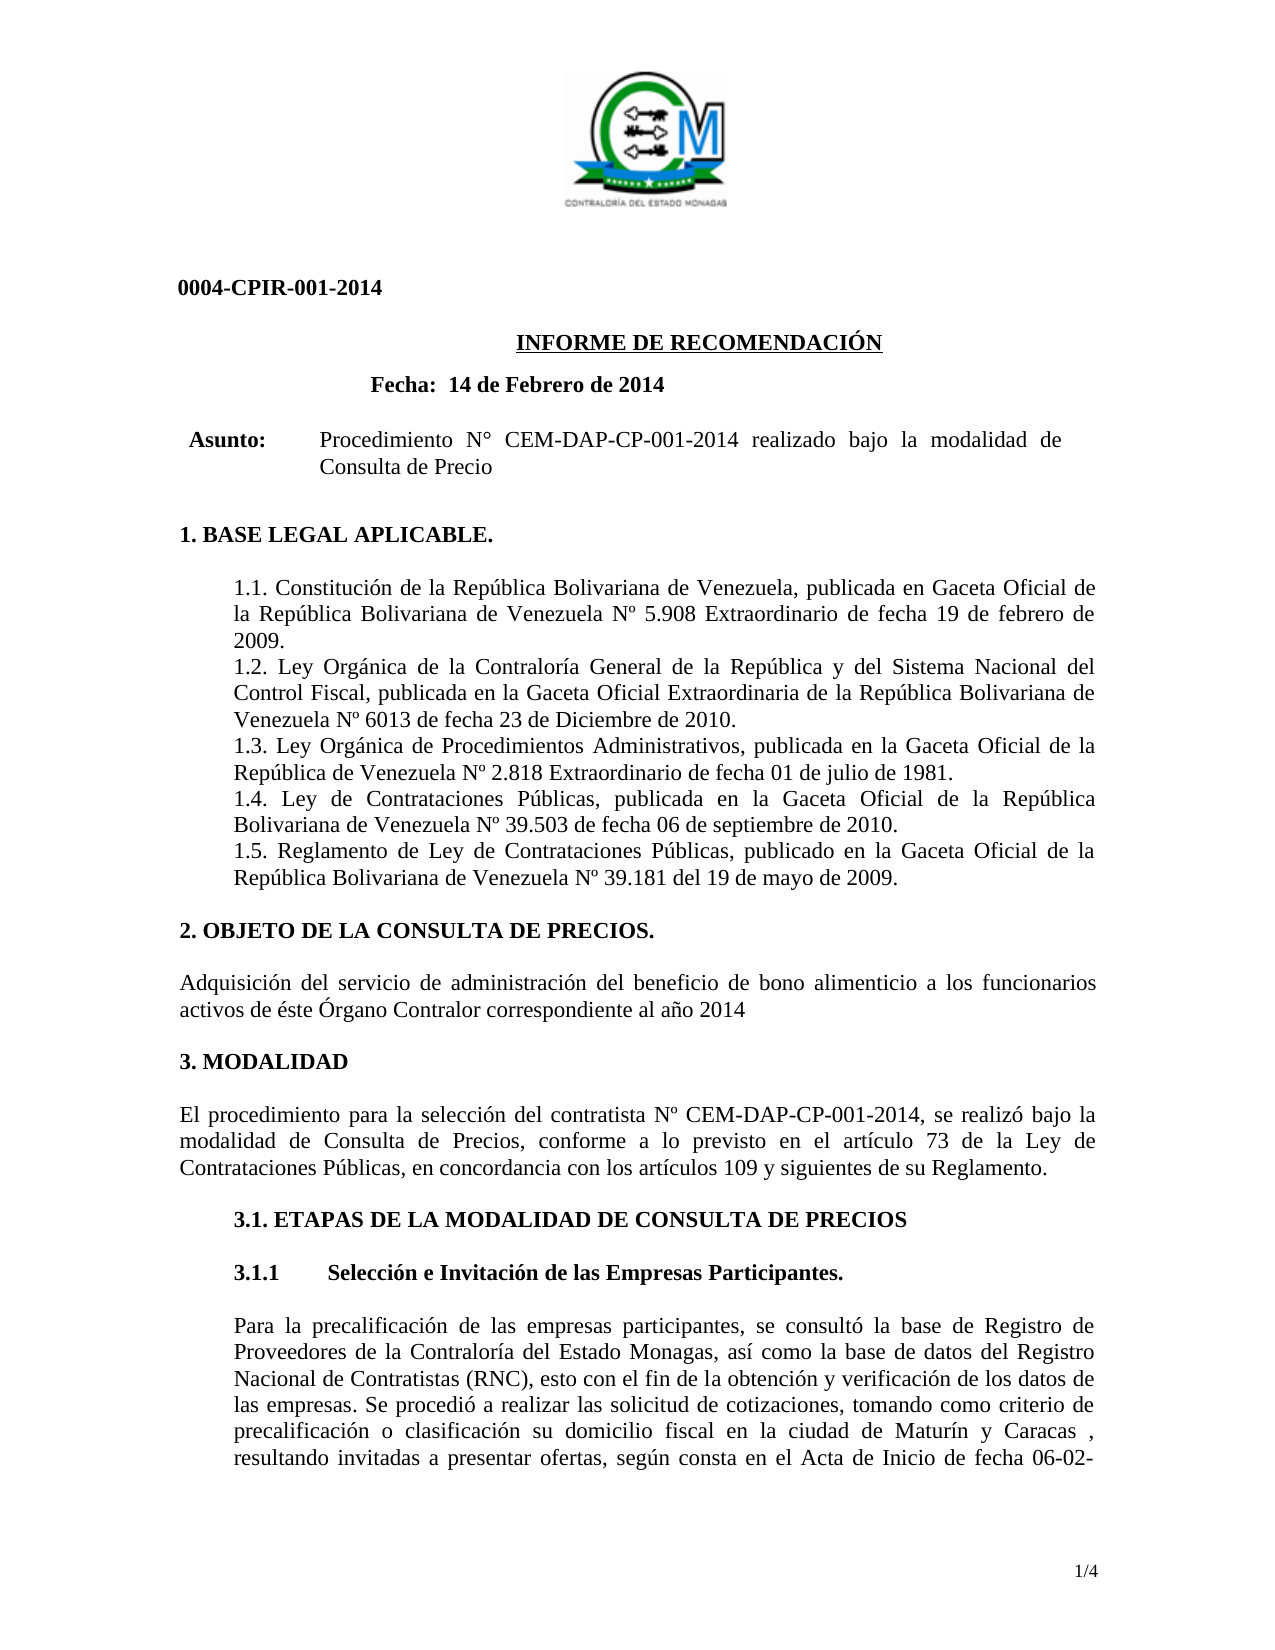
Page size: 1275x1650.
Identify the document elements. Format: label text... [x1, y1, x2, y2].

list Selección e Invitación de las Empresas Participantes. [233, 1259, 1096, 1286]
text 0004-CPIR-001-2014 [177, 274, 1098, 301]
text 1.3. Ley Orgánica de Procedimientos Administrativos, publicada en la Gaceta Oficial de la República de Venezuela Nº 2.818 Extraordinario de fecha 01 de julio de 1981. [233, 732, 1095, 785]
text 2. OBJETO DE LA CONSULTA DE PRECIOS. [179, 917, 1096, 943]
text 3.1. ETAPAS DE LA MODALIDAD DE CONSULTA DE PRECIOS [233, 1207, 1096, 1233]
table_header Procedimiento N° CEM-DAP-CP-001-2014 realizado bajo la modalidad de Consulta de Precio [308, 426, 1074, 493]
text 3. MODALIDAD [179, 1048, 1096, 1075]
text 1.4. Ley de Contrataciones Públicas, publicada en la Gaceta Oficial de la República Bolivariana de Venezuela Nº 39.503 de fecha 06 de septiembre de 2010. [233, 785, 1095, 838]
text 1.1. Constitución de la República Bolivariana de Venezuela, publicada en Gaceta Oficial de la República Bolivariana de Venezuela Nº 5.908 Extraordinario de fecha 19 de febrero de 2009. [233, 574, 1095, 653]
text Adquisición del servicio de administración del beneficio de bono alimenticio a los funcionarios activos de éste Órgano Contralor correspondiente al año 2014 [179, 969, 1098, 1022]
table_cell Fecha: 14 de Febrero de 2014 [359, 371, 1039, 398]
text 1. BASE LEGAL APLICABLE. [179, 521, 1096, 548]
table_header INFORME DE RECOMENDACIÓN [359, 313, 1039, 371]
text 1.2. Ley Orgánica de la Contraloría General de la República y del Sistema Nacional del Control Fiscal, publicada en la Gaceta Oficial Extraordinaria de la República Bolivariana de Venezuela Nº 6013 de fecha 23 de Diciembre de 2010. [233, 653, 1095, 732]
picture [562, 69, 730, 210]
table_header Asunto: [177, 426, 308, 493]
text 1.5. Reglamento de Ley de Contrataciones Públicas, publicado en la Gaceta Oficial de la República Bolivariana de Venezuela Nº 39.181 del 19 de mayo de 2009. [233, 838, 1095, 890]
text El procedimiento para la selección del contratista Nº CEM-DAP-CP-001-2014, se realizó bajo la modalidad de Consulta de Precios, conforme a lo previsto en el artículo 73 de la Ley de Contrataciones Públicas, en concordancia con los artículos 109 y siguientes de su Reglamento. [179, 1101, 1096, 1180]
text Para la precalificación de las empresas participantes, se consultó la base de Registro de Proveedores de la Contraloría del Estado Monagas, así como la base de datos del Registro Nacional de Contratistas (RNC), esto con el fin de la obtención y verificación de los datos de las empresas. Se procedió a realizar las solicitud de cotizaciones, tomando como criterio de precalificación o clasificación su domicilio fiscal en la ciudad de Maturín y Caracas , resultando invitadas a presentar ofertas, según consta en el Acta de Inicio de fecha 06-02- [233, 1312, 1094, 1470]
